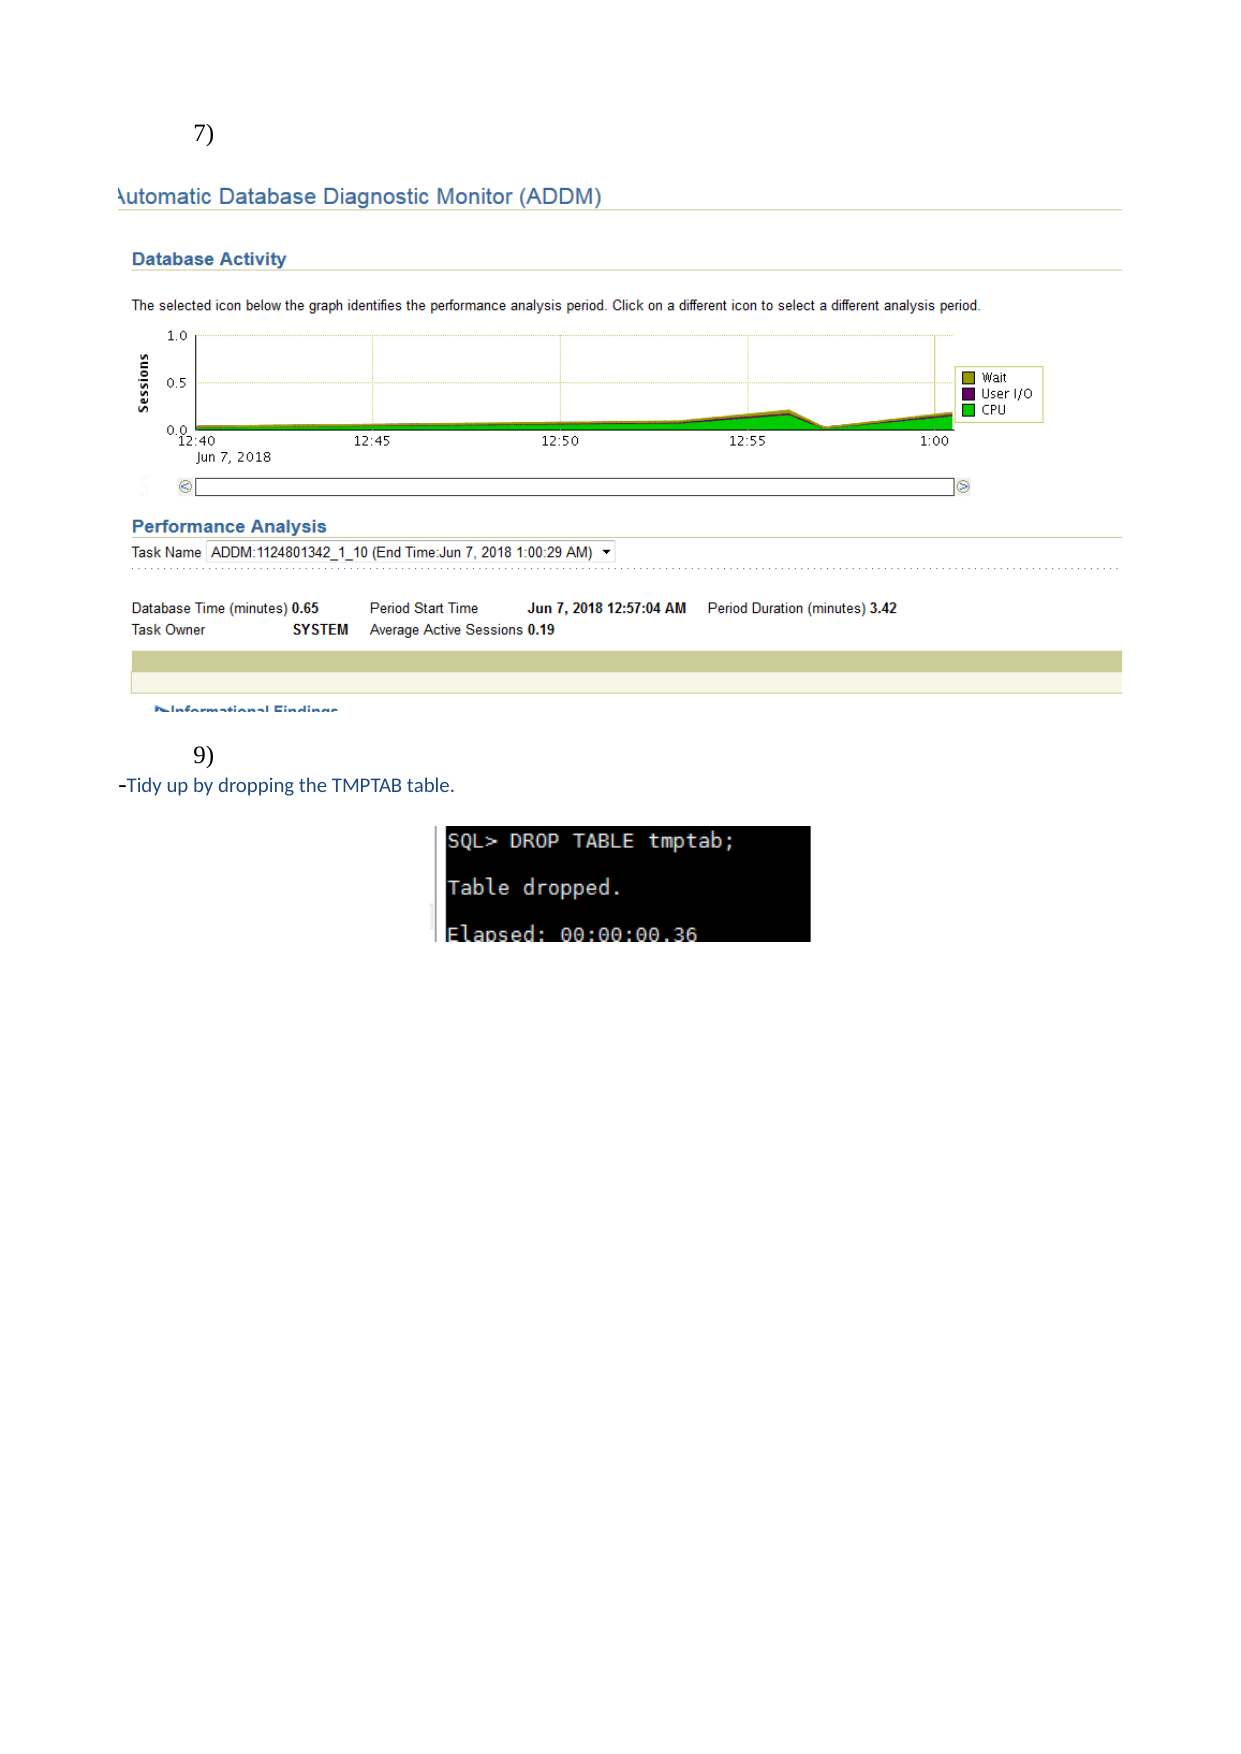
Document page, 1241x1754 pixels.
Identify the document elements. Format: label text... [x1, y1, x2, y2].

text 9) [118, 740, 1122, 769]
text -Tidy up by dropping the TMPTAB table. [118, 769, 1122, 798]
picture [429, 826, 811, 942]
text 7) [118, 118, 1122, 147]
picture [118, 175, 1123, 712]
